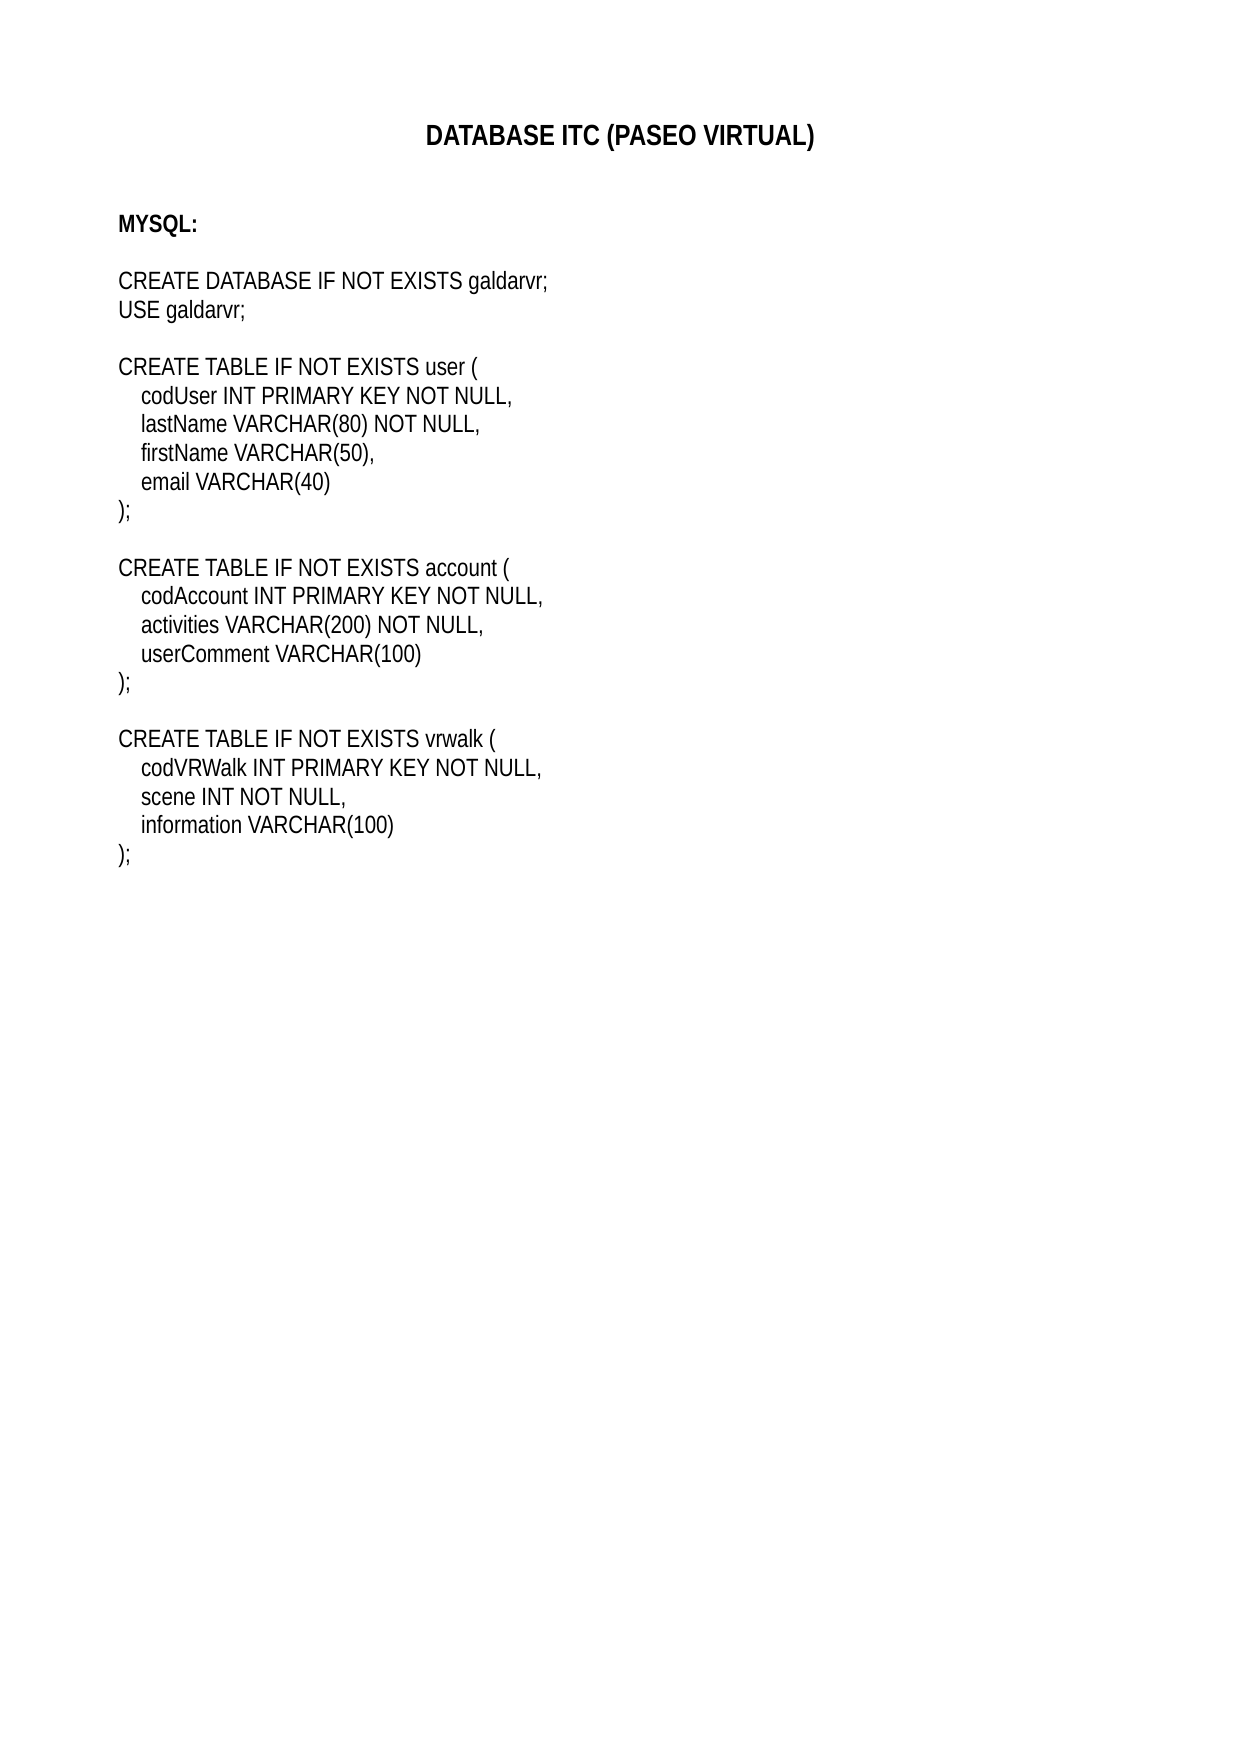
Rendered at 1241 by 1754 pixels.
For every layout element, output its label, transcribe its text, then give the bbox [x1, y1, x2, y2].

text CREATE DATABASE IF NOT EXISTS galdarvr; USE galdarvr; CREATE TABLE IF NOT EXISTS user ( codUser INT PRIMARY KEY NOT NULL, lastName VARCHAR(80) NOT NULL, firstName VARCHAR(50), email VARCHAR(40) ); CREATE TABLE IF NOT EXISTS account ( codAccount INT PRIMARY KEY NOT NULL, activities VARCHAR(200) NOT NULL, userComment VARCHAR(100) ); CREATE TABLE IF NOT EXISTS vrwalk ( codVRWalk INT PRIMARY KEY NOT NULL, scene INT NOT NULL, information VARCHAR(100) ); [118, 266, 1122, 868]
text MYSQL: [118, 209, 1122, 237]
text DATABASE ITC (PASEO VIRTUAL) [118, 118, 1122, 152]
